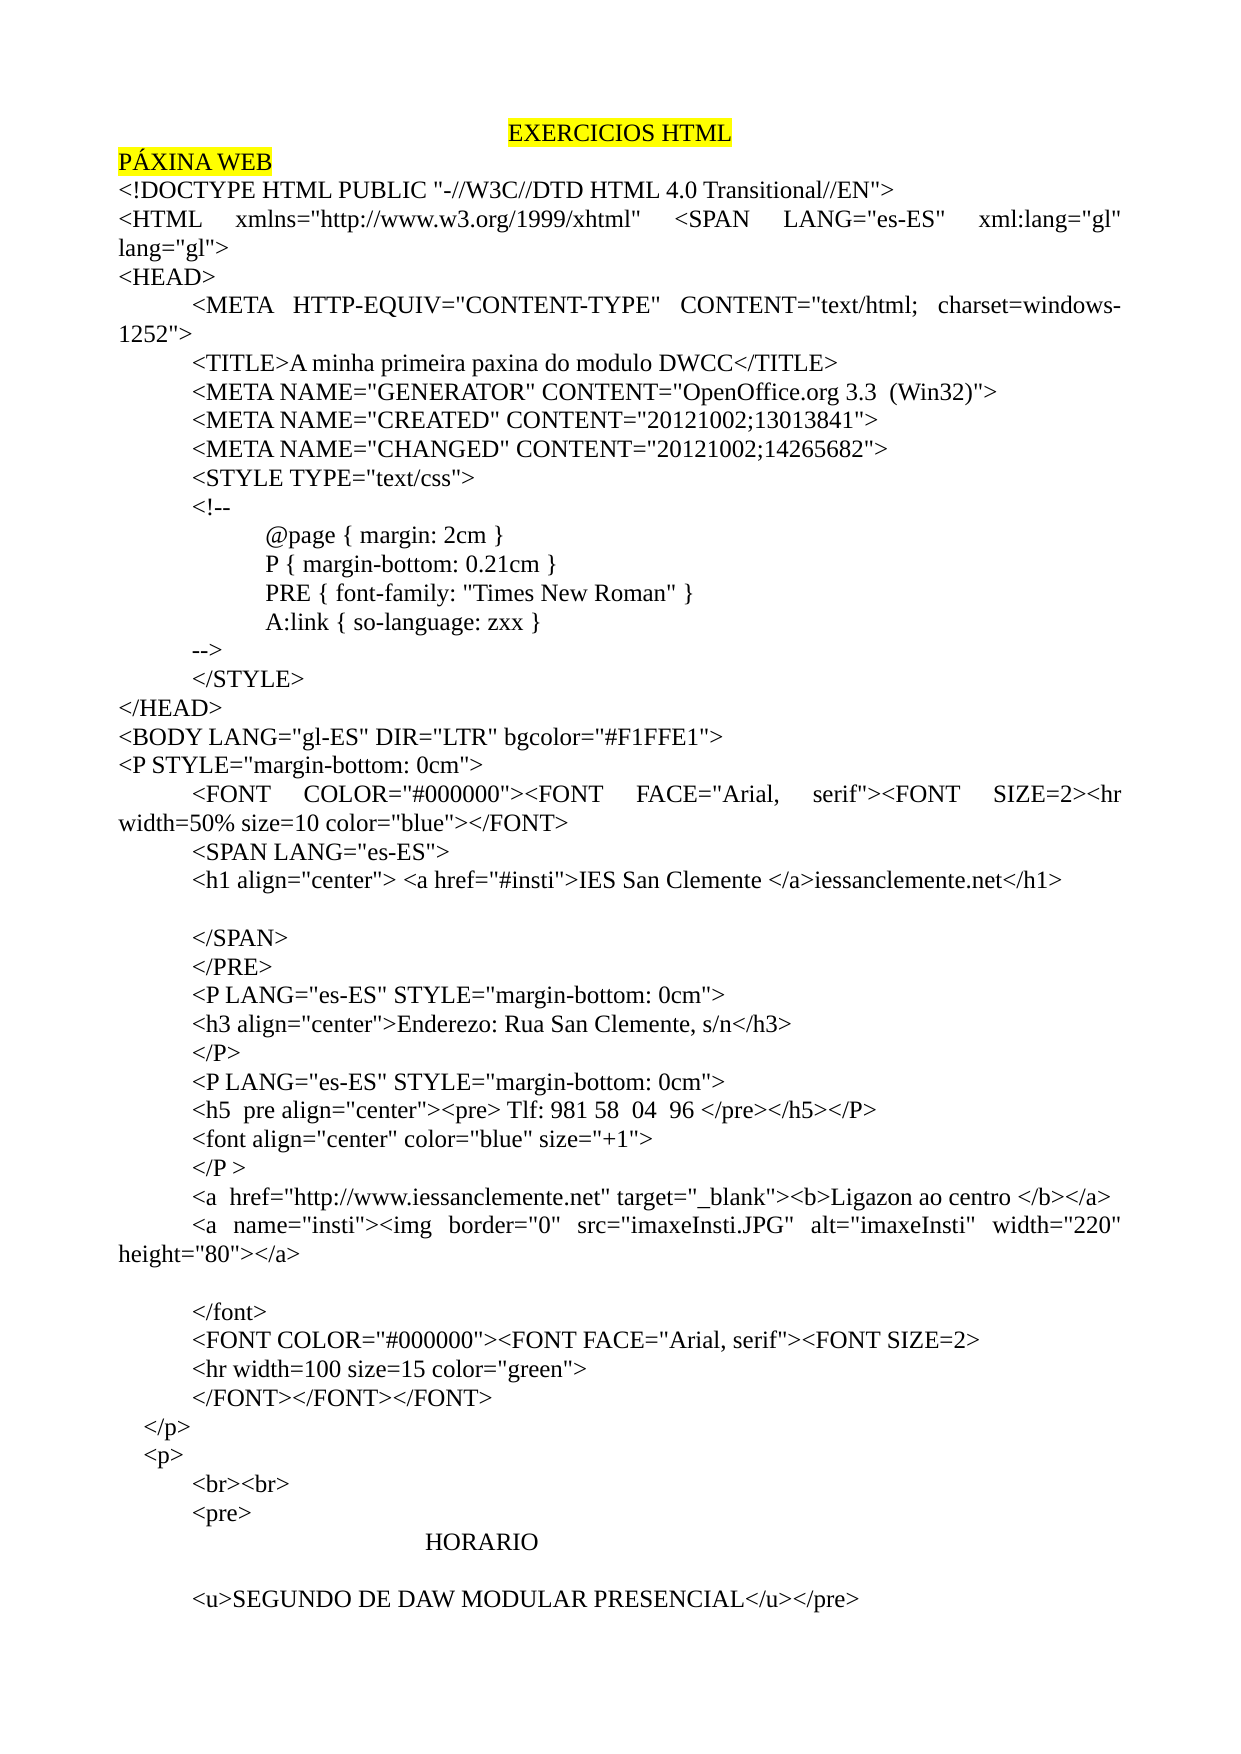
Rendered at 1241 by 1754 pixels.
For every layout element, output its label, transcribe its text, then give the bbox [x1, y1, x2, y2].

text <hr width=100 size=15 color="green"> [118, 1354, 1122, 1383]
text <HEAD> [118, 262, 1122, 291]
text <u>SEGUNDO DE DAW MODULAR PRESENCIAL</u></pre> [118, 1556, 1122, 1613]
text EXERCICIOS HTML [118, 118, 1122, 147]
text </P> [118, 1038, 1122, 1067]
text <FONT COLOR="#000000"><FONT FACE="Arial, serif"><FONT SIZE=2><hr width=50% size=10 color="blue"></FONT> [118, 779, 1122, 837]
text --> [118, 636, 1122, 664]
text <STYLE TYPE="text/css"> [118, 463, 1122, 492]
text <a href="http://www.iessanclemente.net" target="_blank"><b>Ligazon ao centro </b></a> [118, 1182, 1122, 1211]
text <BODY LANG="gl-ES" DIR="LTR" bgcolor="#F1FFE1"> [118, 722, 1122, 751]
text A:link { so-language: zxx } [118, 607, 1122, 636]
text <META NAME="GENERATOR" CONTENT="OpenOffice.org 3.3 (Win32)"> [118, 377, 1122, 406]
text <!-- [118, 492, 1122, 521]
text <br><br> [118, 1469, 1122, 1498]
text @page { margin: 2cm } [118, 521, 1122, 549]
text <META HTTP-EQUIV="CONTENT-TYPE" CONTENT="text/html; charset=windows-1252"> [118, 291, 1122, 348]
text <P STYLE="margin-bottom: 0cm"> [118, 751, 1122, 779]
text </font> [118, 1297, 1122, 1326]
text <h1 align="center"> <a href="#insti">IES San Clemente </a>iessanclemente.net</h1> [118, 866, 1122, 894]
text <TITLE>A minha primeira paxina do modulo DWCC</TITLE> [118, 348, 1122, 377]
text <p> [118, 1441, 1122, 1469]
text </PRE> [118, 952, 1122, 981]
text <META NAME="CHANGED" CONTENT="20121002;14265682"> [118, 434, 1122, 463]
text <P LANG="es-ES" STYLE="margin-bottom: 0cm"> [118, 981, 1122, 1009]
text <META NAME="CREATED" CONTENT="20121002;13013841"> [118, 406, 1122, 434]
text PÁXINA WEB [118, 147, 1122, 176]
text </P > [118, 1153, 1122, 1182]
text </SPAN> [118, 923, 1122, 952]
text </STYLE> [118, 664, 1122, 693]
text <pre> HORARIO [118, 1498, 1122, 1556]
text <!DOCTYPE HTML PUBLIC "-//W3C//DTD HTML 4.0 Transitional//EN"> [118, 176, 1122, 204]
text <P LANG="es-ES" STYLE="margin-bottom: 0cm"> [118, 1067, 1122, 1096]
text <a name="insti"><img border="0" src="imaxeInsti.JPG" alt="imaxeInsti" width="220" height="80"></a> [118, 1211, 1122, 1268]
text <HTML xmlns="http://www.w3.org/1999/xhtml" <SPAN LANG="es-ES" xml:lang="gl" lang="gl"> [118, 204, 1122, 262]
text <h3 align="center">Enderezo: Rua San Clemente, s/n</h3> [118, 1009, 1122, 1038]
text </FONT></FONT></FONT> [118, 1383, 1122, 1412]
text </p> [118, 1412, 1122, 1441]
text <FONT COLOR="#000000"><FONT FACE="Arial, serif"><FONT SIZE=2> [118, 1326, 1122, 1354]
text <h5 pre align="center"><pre> Tlf: 981 58 04 96 </pre></h5></P> [118, 1096, 1122, 1124]
text <SPAN LANG="es-ES"> [118, 837, 1122, 866]
text P { margin-bottom: 0.21cm } [118, 549, 1122, 578]
text PRE { font-family: "Times New Roman" } [118, 578, 1122, 607]
text <font align="center" color="blue" size="+1"> [118, 1124, 1122, 1153]
text </HEAD> [118, 693, 1122, 722]
